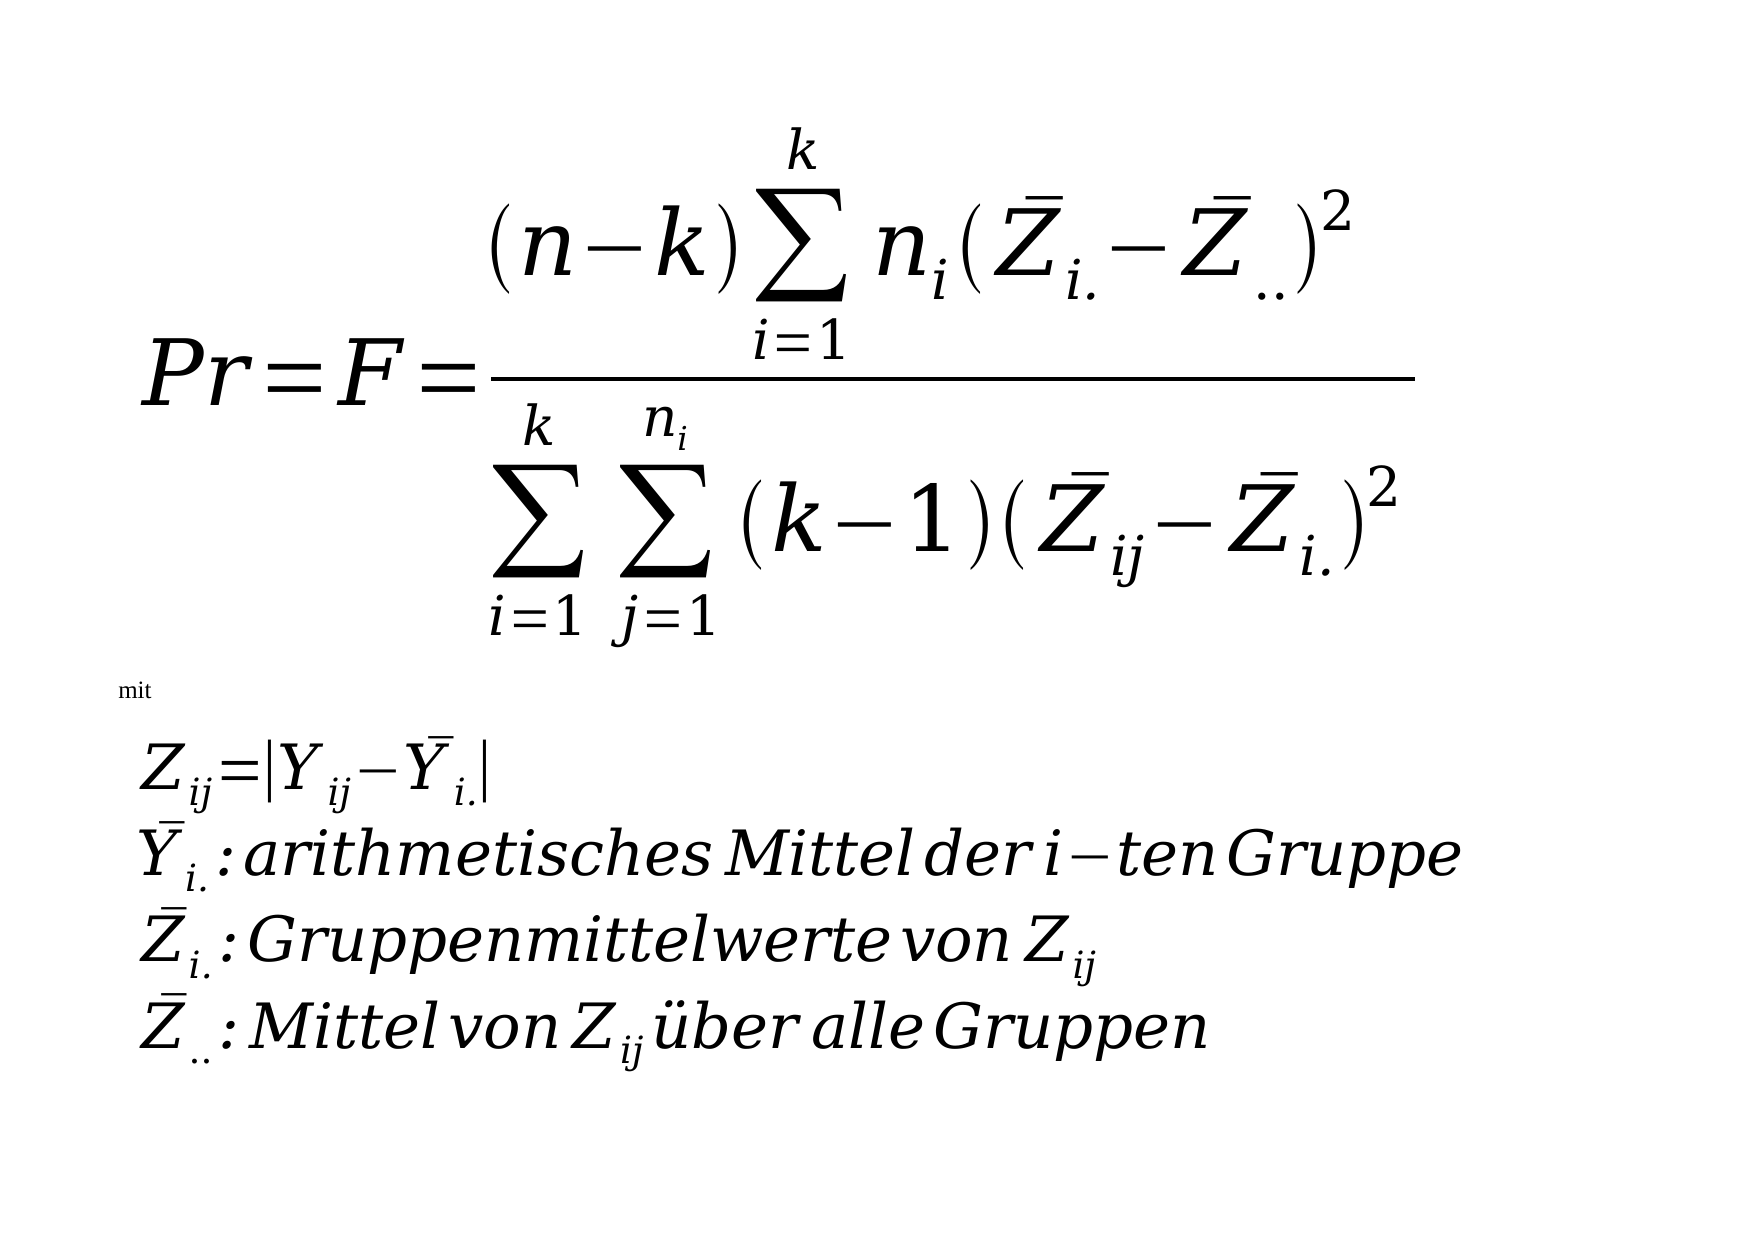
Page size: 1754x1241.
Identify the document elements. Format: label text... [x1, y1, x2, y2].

text mit [118, 676, 1636, 704]
